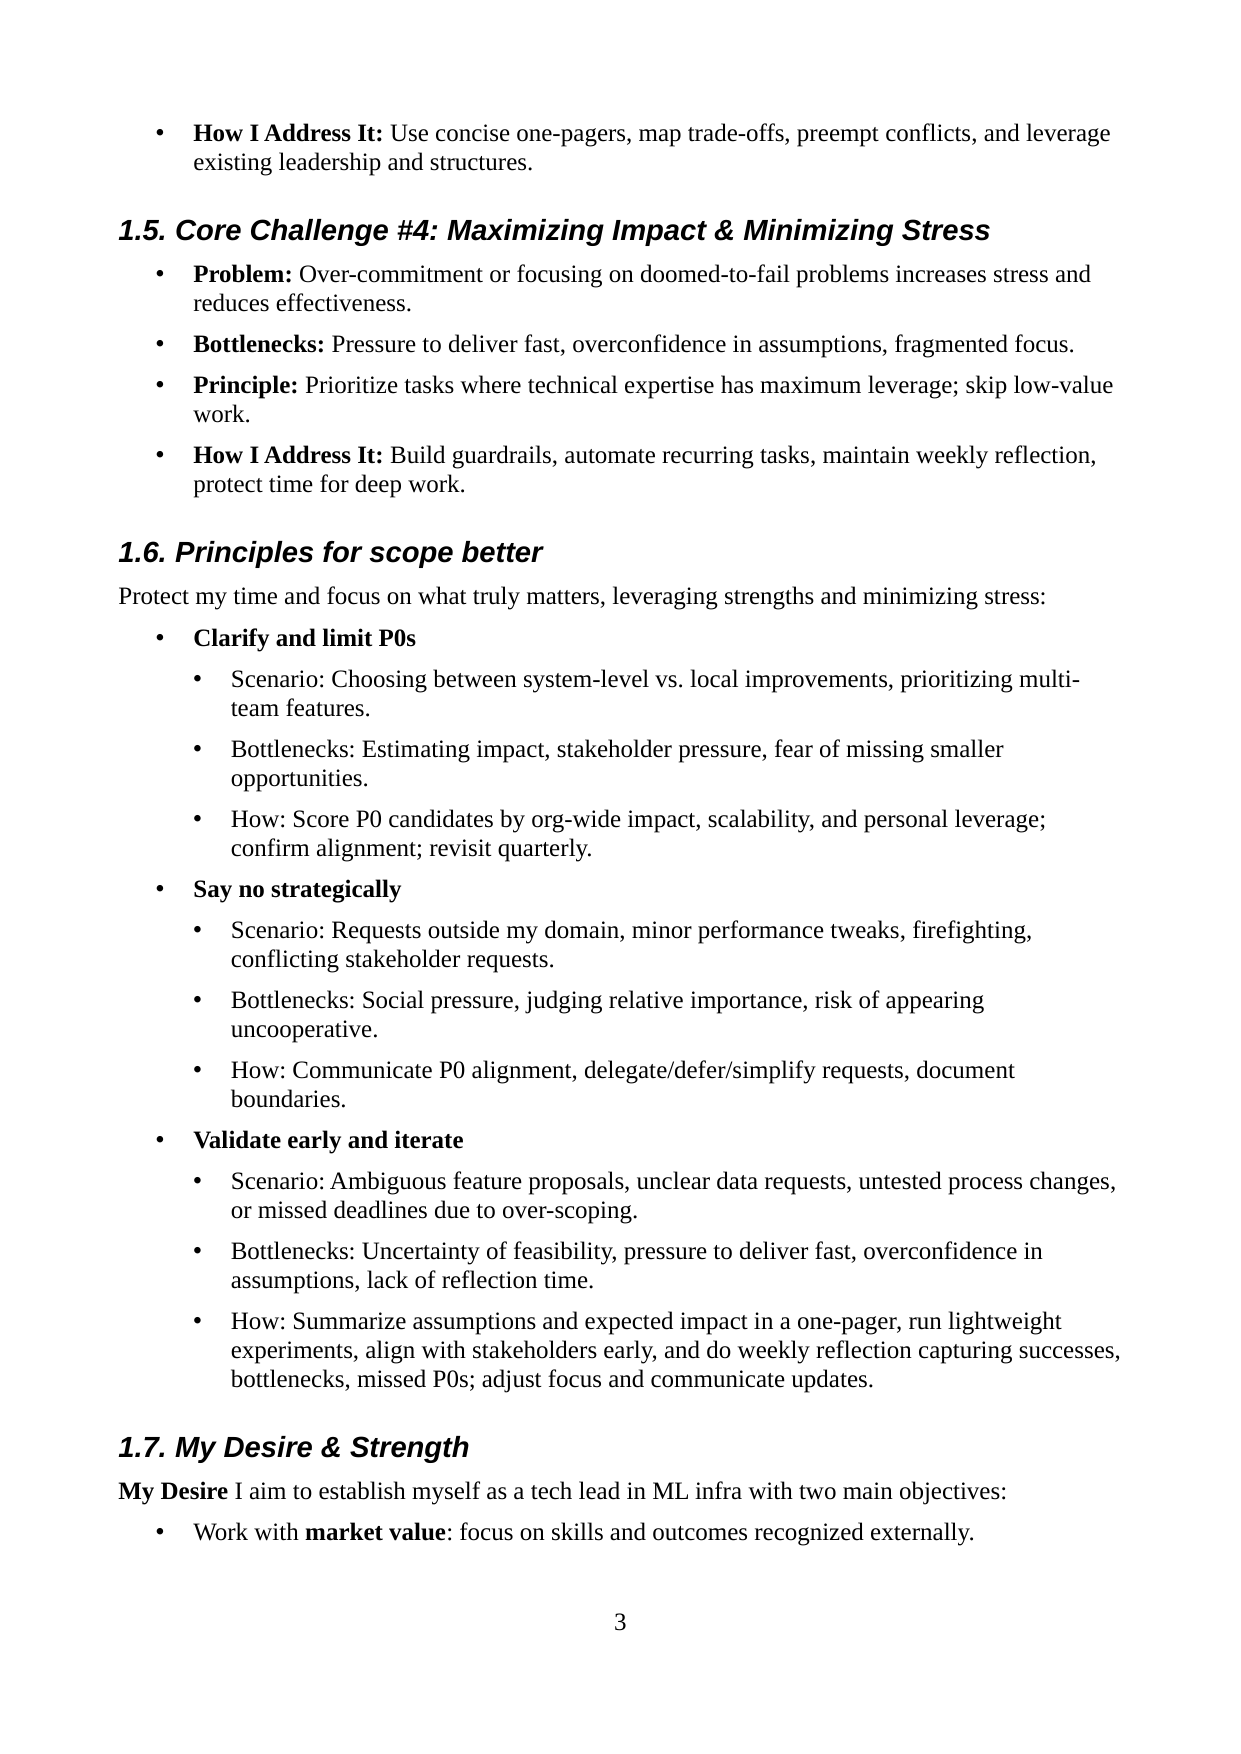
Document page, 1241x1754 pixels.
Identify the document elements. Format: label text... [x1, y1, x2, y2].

list Scenario: Requests outside my domain, minor performance tweaks, firefighting, conflicting stakeholder requests. [193, 915, 1122, 973]
list How: Score P0 candidates by org-wide impact, scalability, and personal leverage; confirm alignment; revisit quarterly. [193, 804, 1122, 861]
text My Desire I aim to establish myself as a tech lead in ML infra with two main objectives: [118, 1476, 1122, 1505]
list How: Communicate P0 alignment, delegate/defer/simplify requests, document boundaries. [193, 1055, 1122, 1113]
list Bottlenecks: Estimating impact, stakeholder pressure, fear of missing smaller opportunities. [193, 734, 1122, 791]
list Say no strategically [156, 874, 1122, 903]
list Principle: Prioritize tasks where technical expertise has maximum leverage; skip low-value work. [156, 370, 1122, 428]
subtitle Principles for scope better [118, 535, 1122, 569]
list How I Address It: Use concise one-pagers, map trade-offs, preempt conflicts, and leverage existing leadership and structures. [156, 118, 1122, 176]
subtitle My Desire & Strength [118, 1430, 1122, 1464]
list Scenario: Ambiguous feature proposals, unclear data requests, untested process changes, or missed deadlines due to over-scoping. [193, 1166, 1122, 1224]
list Bottlenecks: Uncertainty of feasibility, pressure to deliver fast, overconfidence in assumptions, lack of reflection time. [193, 1236, 1122, 1294]
subtitle Core Challenge #4: Maximizing Impact & Minimizing Stress [118, 213, 1122, 247]
list Bottlenecks: Social pressure, judging relative importance, risk of appearing uncooperative. [193, 985, 1122, 1043]
list Validate early and iterate [156, 1125, 1122, 1154]
list Scenario: Choosing between system-level vs. local improvements, prioritizing multi-team features. [193, 664, 1122, 721]
list How: Summarize assumptions and expected impact in a one-pager, run lightweight experiments, align with stakeholders early, and do weekly reflection capturing successes, bottlenecks, missed P0s; adjust focus and communicate updates. [193, 1306, 1122, 1393]
list Problem: Over-commitment or focusing on doomed-to-fail problems increases stress and reduces effectiveness. [156, 259, 1122, 317]
list Bottlenecks: Pressure to deliver fast, overconfidence in assumptions, fragmented focus. [156, 329, 1122, 358]
list Clarify and limit P0s [156, 623, 1122, 651]
list How I Address It: Build guardrails, automate recurring tasks, maintain weekly reflection, protect time for deep work. [156, 440, 1122, 498]
list Work with market value: focus on skills and outcomes recognized externally. [156, 1517, 1122, 1546]
text Protect my time and focus on what truly matters, leveraging strengths and minimizing stress: [118, 581, 1122, 610]
